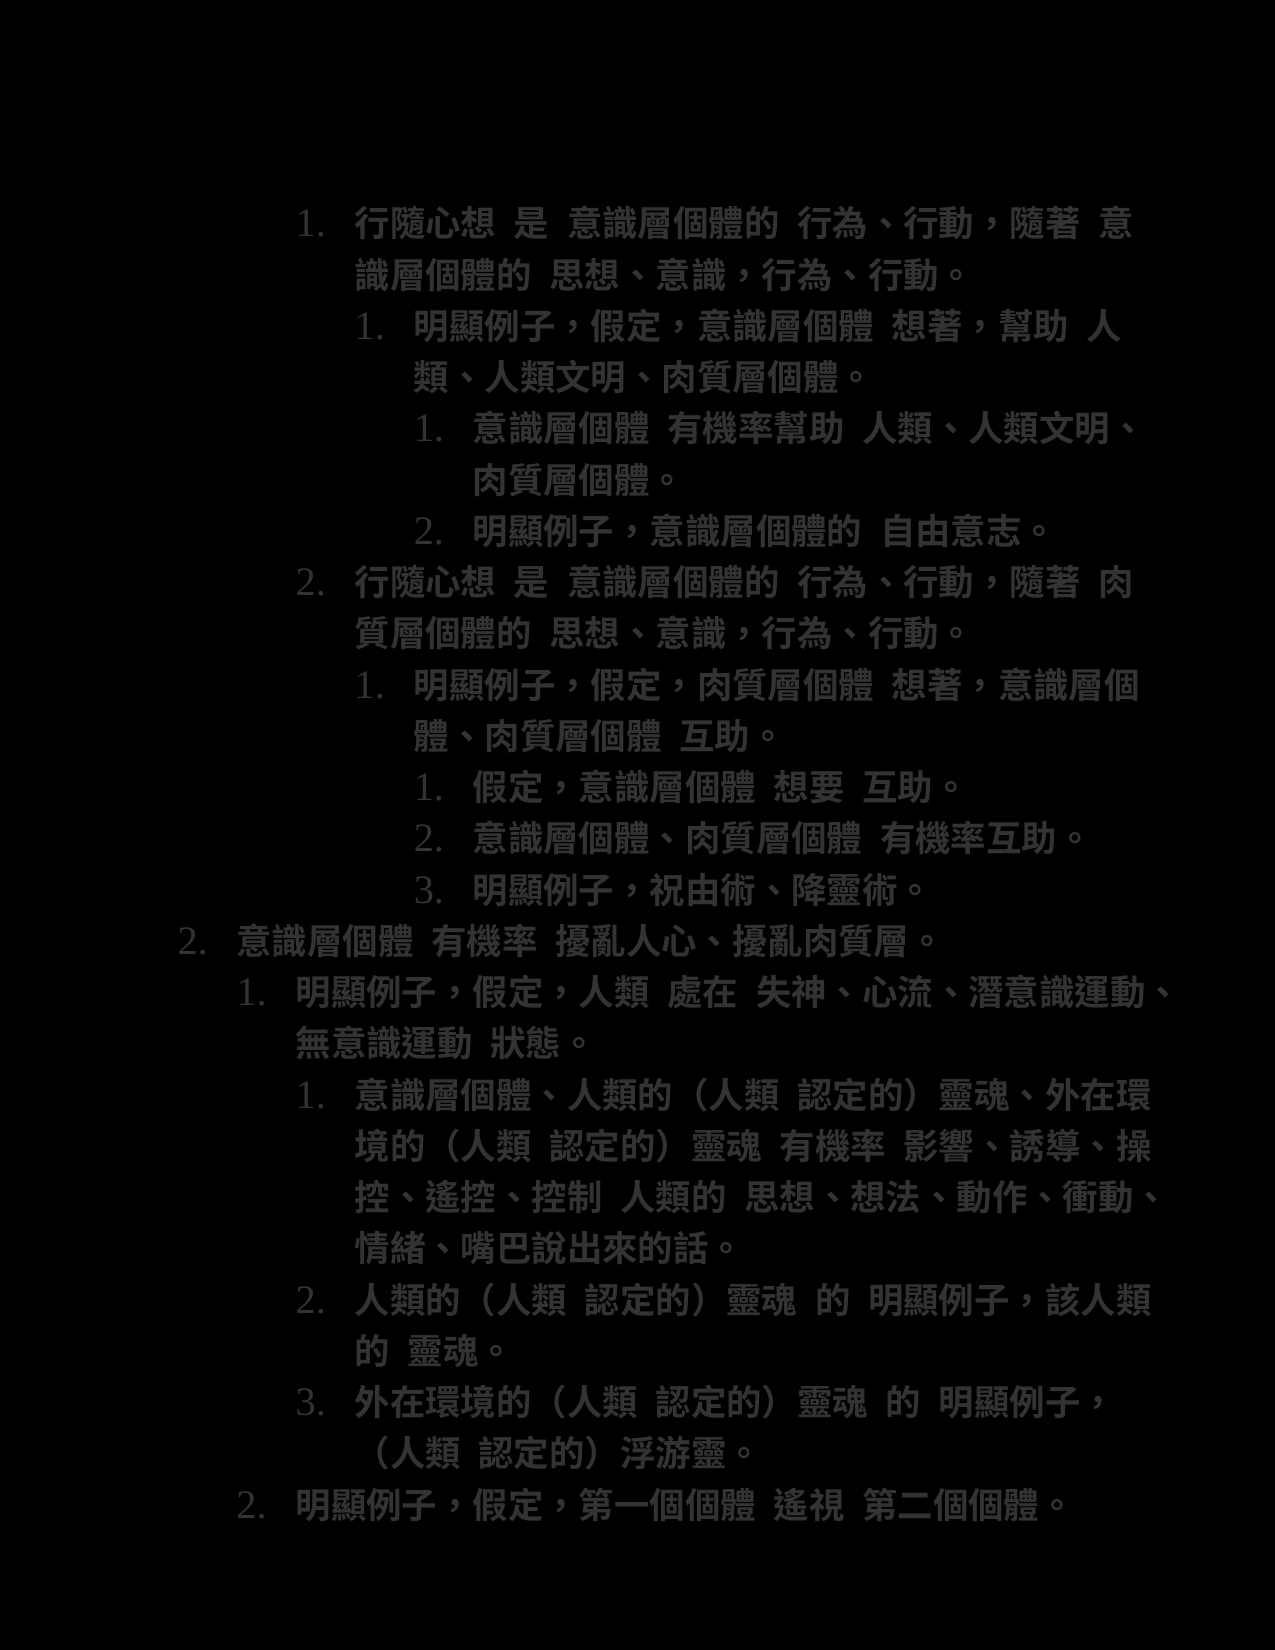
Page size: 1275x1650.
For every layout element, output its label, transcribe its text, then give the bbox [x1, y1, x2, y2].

list 明顯例子，祝由術、降靈術。 [413, 862, 1157, 913]
list 假定，意識層個體 想要 互助。 [413, 759, 1157, 811]
list 行隨心想 是 意識層個體的 行為、行動，隨著 意識層個體的 思想、意識，行為、行動。 [295, 196, 1157, 298]
list 人類的（人類 認定的）靈魂 的 明顯例子，該人類的 靈魂。 [295, 1272, 1157, 1374]
list 意識層個體、肉質層個體 有機率互助。 [413, 811, 1157, 862]
list 行隨心想 是 意識層個體的 行為、行動，隨著 肉質層個體的 思想、意識，行為、行動。 [295, 554, 1157, 657]
list 意識層個體 有機率幫助 人類、人類文明、肉質層個體。 [413, 401, 1157, 503]
list 明顯例子，假定，肉質層個體 想著，意識層個體、肉質層個體 互助。 [354, 657, 1157, 759]
list 明顯例子，假定，意識層個體 想著，幫助 人類、人類文明、肉質層個體。 [354, 298, 1157, 401]
list 外在環境的（人類 認定的）靈魂 的 明顯例子，（人類 認定的）浮游靈。 [295, 1374, 1157, 1477]
list 明顯例子，假定，第一個個體 遙視 第二個個體。 [236, 1477, 1157, 1528]
list 意識層個體、人類的（人類 認定的）靈魂、外在環境的（人類 認定的）靈魂 有機率 影響、誘導、操控、遙控、控制 人類的 思想、想法、動作、衝動、情緒、嘴巴說出來的話。 [295, 1067, 1157, 1272]
list 明顯例子，意識層個體的 自由意志。 [413, 503, 1157, 554]
list 明顯例子，假定，人類 處在 失神、心流、潛意識運動、無意識運動 狀態。 [236, 964, 1157, 1067]
list 意識層個體 有機率 擾亂人心、擾亂肉質層。 [177, 913, 1157, 964]
